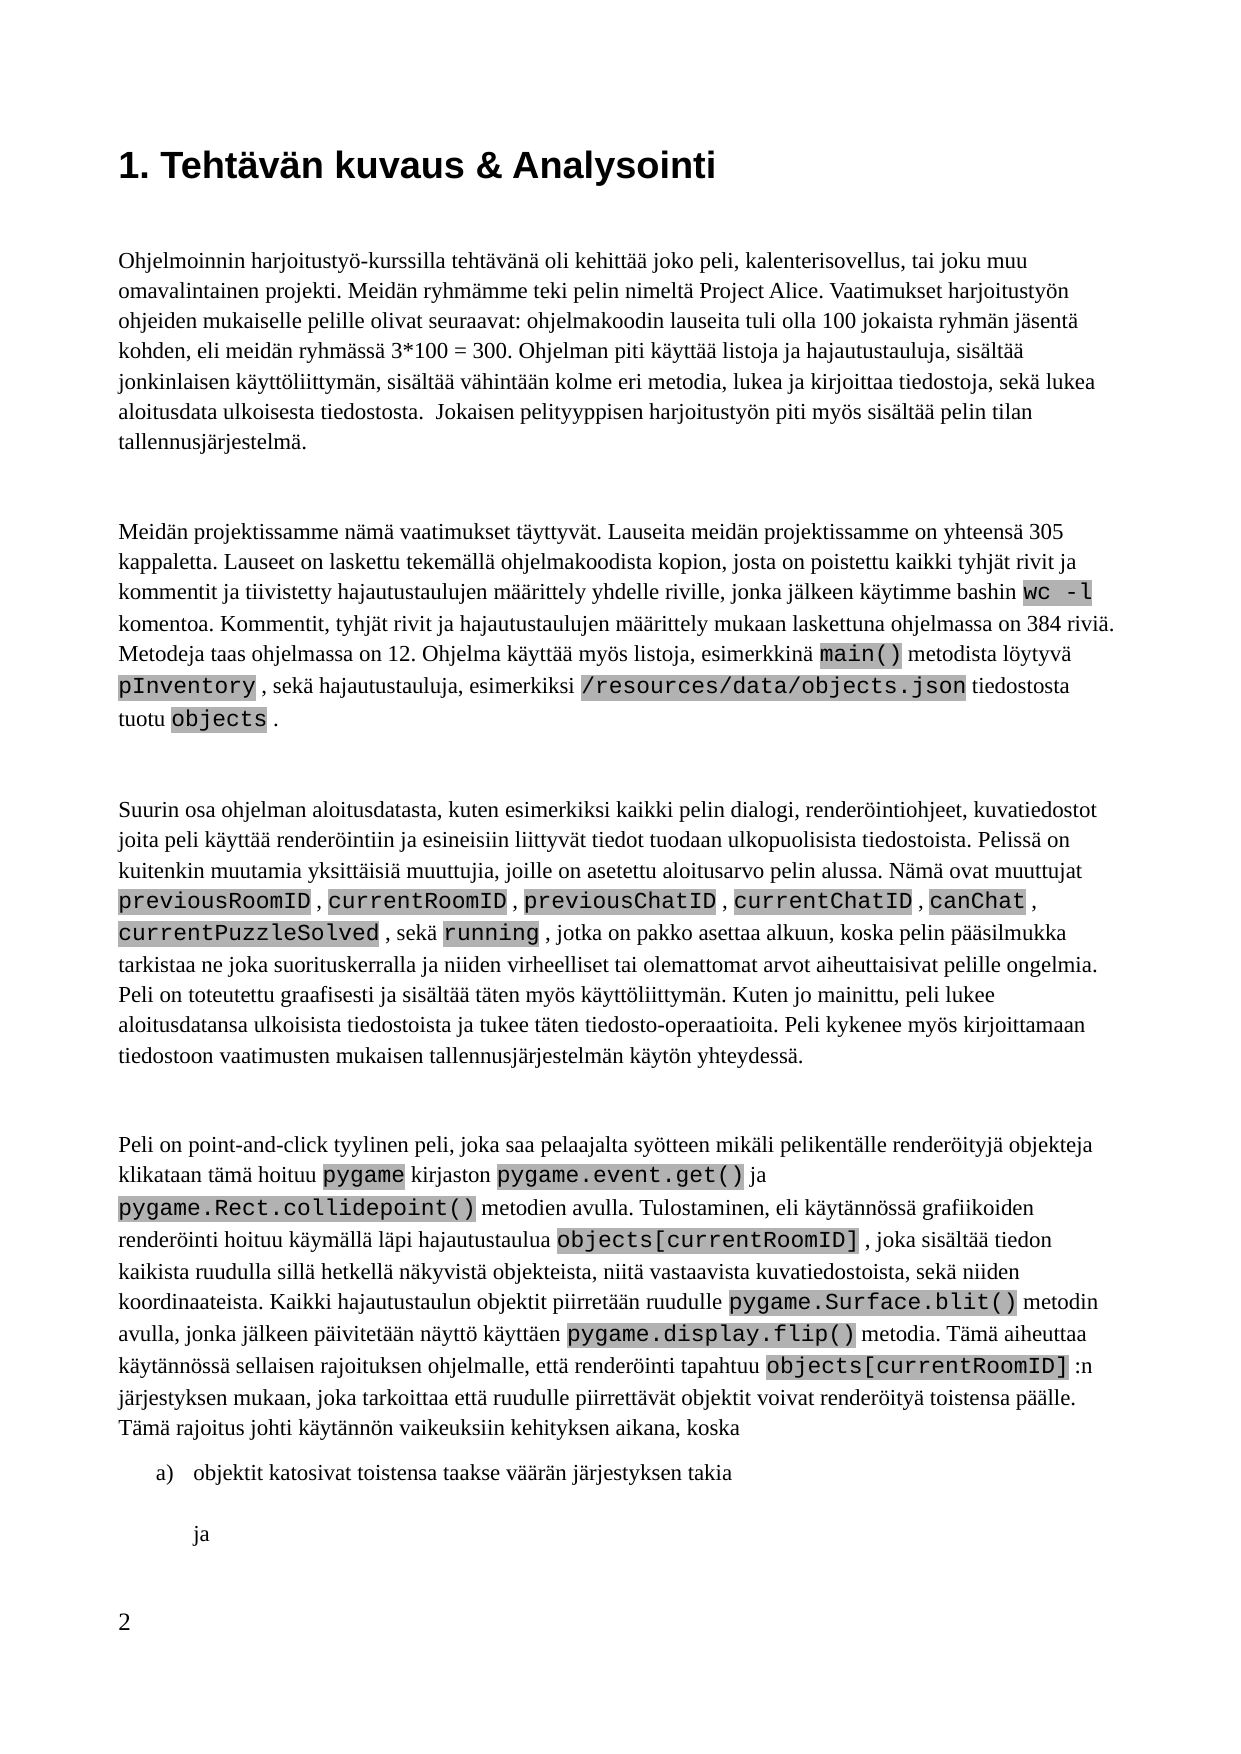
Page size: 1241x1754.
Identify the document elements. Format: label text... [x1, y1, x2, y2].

text Ohjelmoinnin harjoitustyö-kurssilla tehtävänä oli kehittää joko peli, kalenterisovellus, tai joku muu omavalintainen projekti. Meidän ryhmämme teki pelin nimeltä Project Alice. Vaatimukset harjoitustyön ohjeiden mukaiselle pelille olivat seuraavat: ohjelmakoodin lauseita tuli olla 100 jokaista ryhmän jäsentä kohden, eli meidän ryhmässä 3*100 = 300. Ohjelman piti käyttää listoja ja hajautustauluja, sisältää jonkinlaisen käyttöliittymän, sisältää vähintään kolme eri metodia, lukea ja kirjoittaa tiedostoja, sekä lukea aloitusdata ulkoisesta tiedostosta. Jokaisen pelityyppisen harjoitustyön piti myös sisältää pelin tilan tallennusjärjestelmä. [118, 247, 1122, 454]
list objektit katosivat toistensa taakse väärän järjestyksen takia ja [156, 1459, 1122, 1546]
text Meidän projektissamme nämä vaatimukset täyttyvät. Lauseita meidän projektissamme on yhteensä 305 kappaletta. Lauseet on laskettu tekemällä ohjelmakoodista kopion, josta on poistettu kaikki tyhjät rivit ja kommentit ja tiivistetty hajautustaulujen määrittely yhdelle riville, jonka jälkeen käytimme bashin wc -l komentoa. Kommentit, tyhjät rivit ja hajautustaulujen määrittely mukaan laskettuna ohjelmassa on 384 riviä. Metodeja taas ohjelmassa on 12. Ohjelma käyttää myös listoja, esimerkkinä main() metodista löytyvä pInventory , sekä hajautustauluja, esimerkiksi /resources/data/objects.json tiedostosta tuotu objects . [118, 518, 1122, 733]
subtitle 1. Tehtävän kuvaus & Analysointi [118, 143, 1122, 187]
text Suurin osa ohjelman aloitusdatasta, kuten esimerkiksi kaikki pelin dialogi, renderöintiohjeet, kuvatiedostot joita peli käyttää renderöintiin ja esineisiin liittyvät tiedot tuodaan ulkopuolisista tiedostoista. Pelissä on kuitenkin muutamia yksittäisiä muuttujia, joille on asetettu aloitusarvo pelin alussa. Nämä ovat muuttujat previousRoomID , currentRoomID , previousChatID , currentChatID , canChat , currentPuzzleSolved , sekä running , jotka on pakko asettaa alkuun, koska pelin pääsilmukka tarkistaa ne joka suorituskerralla ja niiden virheelliset tai olemattomat arvot aiheuttaisivat pelille ongelmia. Peli on toteutettu graafisesti ja sisältää täten myös käyttöliittymän. Kuten jo mainittu, peli lukee aloitusdatansa ulkoisista tiedostoista ja tukee täten tiedosto-operaatioita. Peli kykenee myös kirjoittamaan tiedostoon vaatimusten mukaisen tallennusjärjestelmän käytön yhteydessä. [118, 796, 1122, 1068]
text Peli on point-and-click tyylinen peli, joka saa pelaajalta syötteen mikäli pelikentälle renderöityjä objekteja klikataan tämä hoituu pygame kirjaston pygame.event.get() ja pygame.Rect.collidepoint() metodien avulla. Tulostaminen, eli käytännössä grafiikoiden renderöinti hoituu käymällä läpi hajautustaulua objects[currentRoomID] , joka sisältää tiedon kaikista ruudulla sillä hetkellä näkyvistä objekteista, niitä vastaavista kuvatiedostoista, sekä niiden koordinaateista. Kaikki hajautustaulun objektit piirretään ruudulle pygame.Surface.blit() metodin avulla, jonka jälkeen päivitetään näyttö käyttäen pygame.display.flip() metodia. Tämä aiheuttaa käytännössä sellaisen rajoituksen ohjelmalle, että renderöinti tapahtuu objects[currentRoomID] :n järjestyksen mukaan, joka tarkoittaa että ruudulle piirrettävät objektit voivat renderöityä toistensa päälle. Tämä rajoitus johti käytännön vaikeuksiin kehityksen aikana, koska [118, 1131, 1122, 1441]
